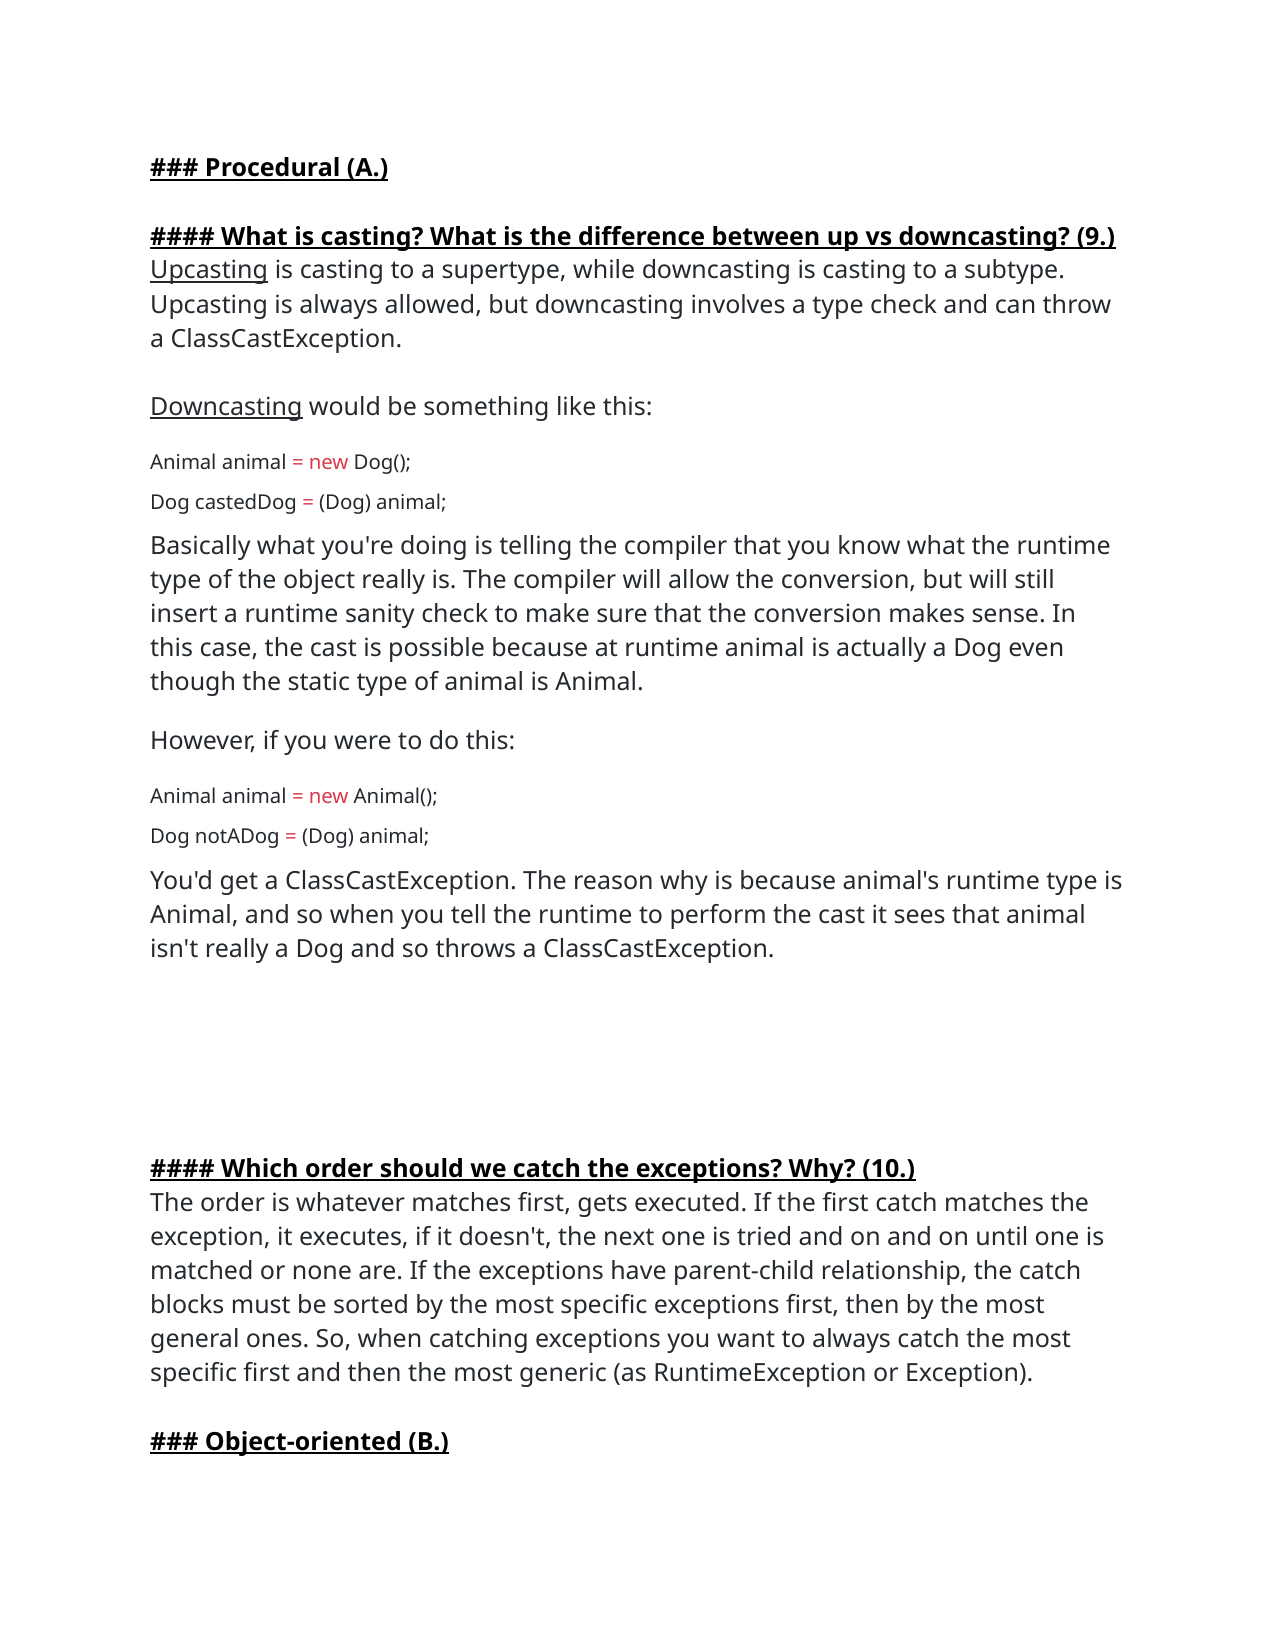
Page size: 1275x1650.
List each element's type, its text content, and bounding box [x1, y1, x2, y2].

text You'd get a ClassCastException. The reason why is because animal's runtime type is Animal, and so when you tell the runtime to perform the cast it sees that animal isn't really a Dog and so throws a ClassCastException. [150, 862, 1125, 964]
text Dog castedDog = (Dog) animal; [150, 488, 1125, 515]
text #### Which order should we catch the exceptions? Why? (10.) [150, 1151, 1125, 1185]
text The order is whatever matches first, gets executed. If the first catch matches the exception, it executes, if it doesn't, the next one is tried and on and on until one is matched or none are. If the exceptions have parent-child relationship, the catch blocks must be sorted by the most specific exceptions first, then by the most general ones. So, when catching exceptions you want to always catch the most specific first and then the most generic (as RuntimeException or Exception). [150, 1185, 1125, 1389]
text ### Object-oriented (B.) [150, 1423, 1125, 1457]
text Downcasting would be something like this: [150, 388, 1125, 422]
text ### Procedural (A.) [150, 150, 1125, 184]
text Animal animal = new Dog(); [150, 447, 1125, 475]
text Animal animal = new Animal(); [150, 782, 1125, 810]
text Basically what you're doing is telling the compiler that you know what the runtime type of the object really is. The compiler will allow the conversion, but will still insert a runtime sanity check to make sure that the conversion makes sense. In this case, the cast is possible because at runtime animal is actually a Dog even though the static type of animal is Animal. [150, 528, 1125, 698]
text #### What is casting? What is the difference between up vs downcasting? (9.) [150, 218, 1125, 252]
text Dog notADog = (Dog) animal; [150, 822, 1125, 850]
text However, if you were to do this: [150, 723, 1125, 757]
text Upcasting is casting to a supertype, while downcasting is casting to a subtype. Upcasting is always allowed, but downcasting involves a type check and can throw a ClassCastException. [150, 252, 1125, 354]
